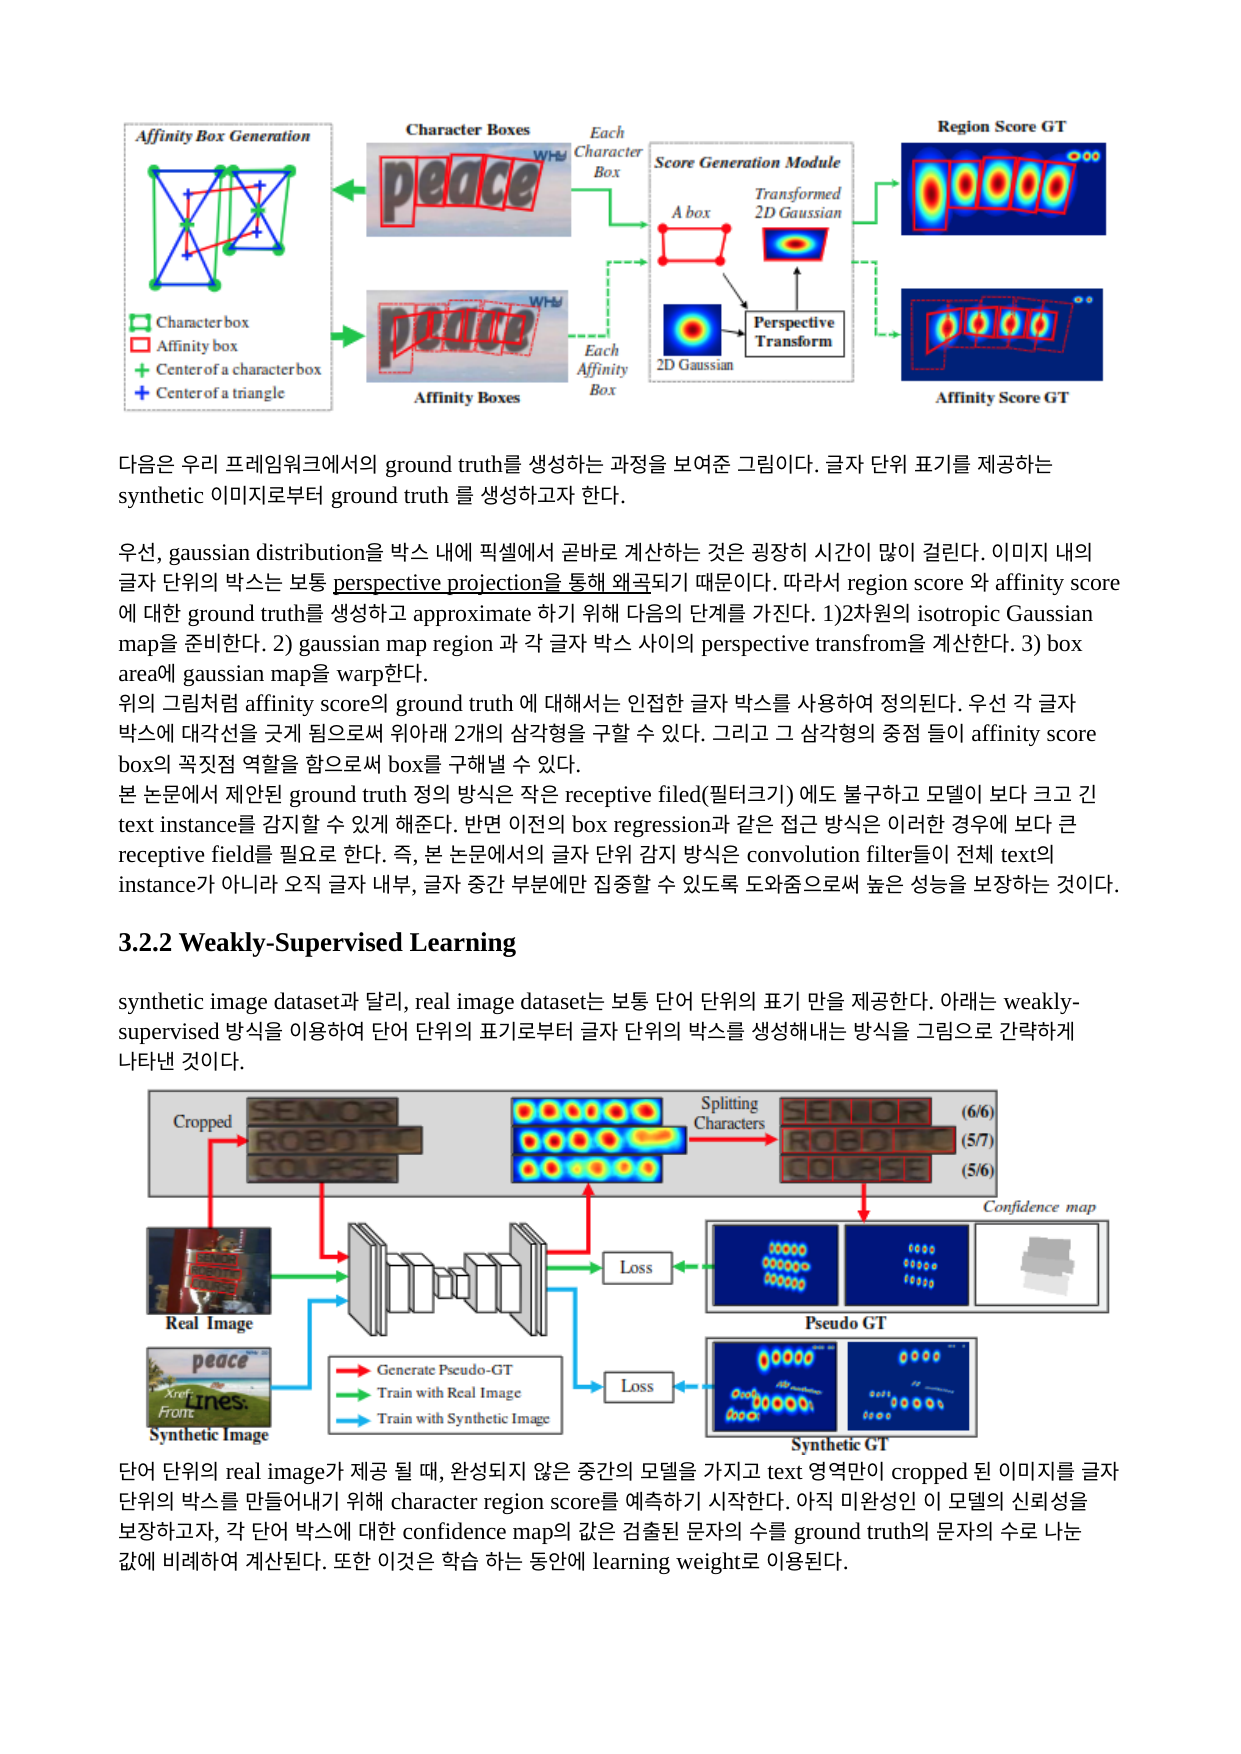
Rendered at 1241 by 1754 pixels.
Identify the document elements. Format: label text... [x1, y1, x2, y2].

text synthetic image dataset과 달리, real image dataset는 보통 단어 단위의 표기 만을 제공한다. 아래는 weakly-supervised 방식을 이용하여 단어 단위의 표기로부터 글자 단위의 박스를 생성해내는 방식을 그림으로 간략하게 나타낸 것이다. [118, 985, 1122, 1076]
picture [118, 118, 1122, 422]
text 우선, gaussian distribution을 박스 내에 픽셀에서 곧바로 계산하는 것은 굉장히 시간이 많이 걸린다. 이미지 내의 글자 단위의 박스는 보통 perspective projection을 통해 왜곡되기 때문이다. 따라서 region score 와 affinity score에 대한 ground truth를 생성하고 approximate 하기 위해 다음의 단계를 가진다. 1)2차원의 isotropic Gaussian map을 준비한다. 2) gaussian map region 과 각 글자 박스 사이의 perspective transfrom을 계산한다. 3) box area에 gaussian map을 warp한다. [118, 536, 1122, 687]
picture [122, 1075, 1118, 1455]
text 단어 단위의 real image가 제공 될 때, 완성되지 않은 중간의 모델을 가지고 text 영역만이 cropped 된 이미지를 글자 단위의 박스를 만들어내기 위해 character region score를 예측하기 시작한다. 아직 미완성인 이 모델의 신뢰성을 보장하고자, 각 단어 박스에 대한 confidence map의 값은 검출된 문자의 수를 ground truth의 문자의 수로 나눈 값에 비례하여 계산된다. 또한 이것은 학습 하는 동안에 learning weight로 이용된다. [118, 1076, 1122, 1576]
text 본 논문에서 제안된 ground truth 정의 방식은 작은 receptive filed(필터크기) 에도 불구하고 모델이 보다 크고 긴 text instance를 감지할 수 있게 해준다. 반면 이전의 box regression과 같은 접근 방식은 이러한 경우에 보다 큰 receptive field를 필요로 한다. 즉, 본 논문에서의 글자 단위 감지 방식은 convolution filter들이 전체 text의 instance가 아니라 오직 글자 내부, 글자 중간 부분에만 집중할 수 있도록 도와줌으로써 높은 성능을 보장하는 것이다. [118, 778, 1122, 926]
text 위의 그림처럼 affinity score의 ground truth 에 대해서는 인접한 글자 박스를 사용하여 정의된다. 우선 각 글자 박스에 대각선을 긋게 됨으로써 위아래 2개의 삼각형을 구할 수 있다. 그리고 그 삼각형의 중점 들이 affinity score box의 꼭짓점 역할을 함으로써 box를 구해낼 수 있다. [118, 687, 1122, 778]
text 다음은 우리 프레임워크에서의 ground truth를 생성하는 과정을 보여준 그림이다. 글자 단위 표기를 제공하는 synthetic 이미지로부터 ground truth 를 생성하고자 한다. [118, 449, 1122, 509]
text 3.2.2 Weakly-Supervised Learning [118, 926, 1122, 957]
